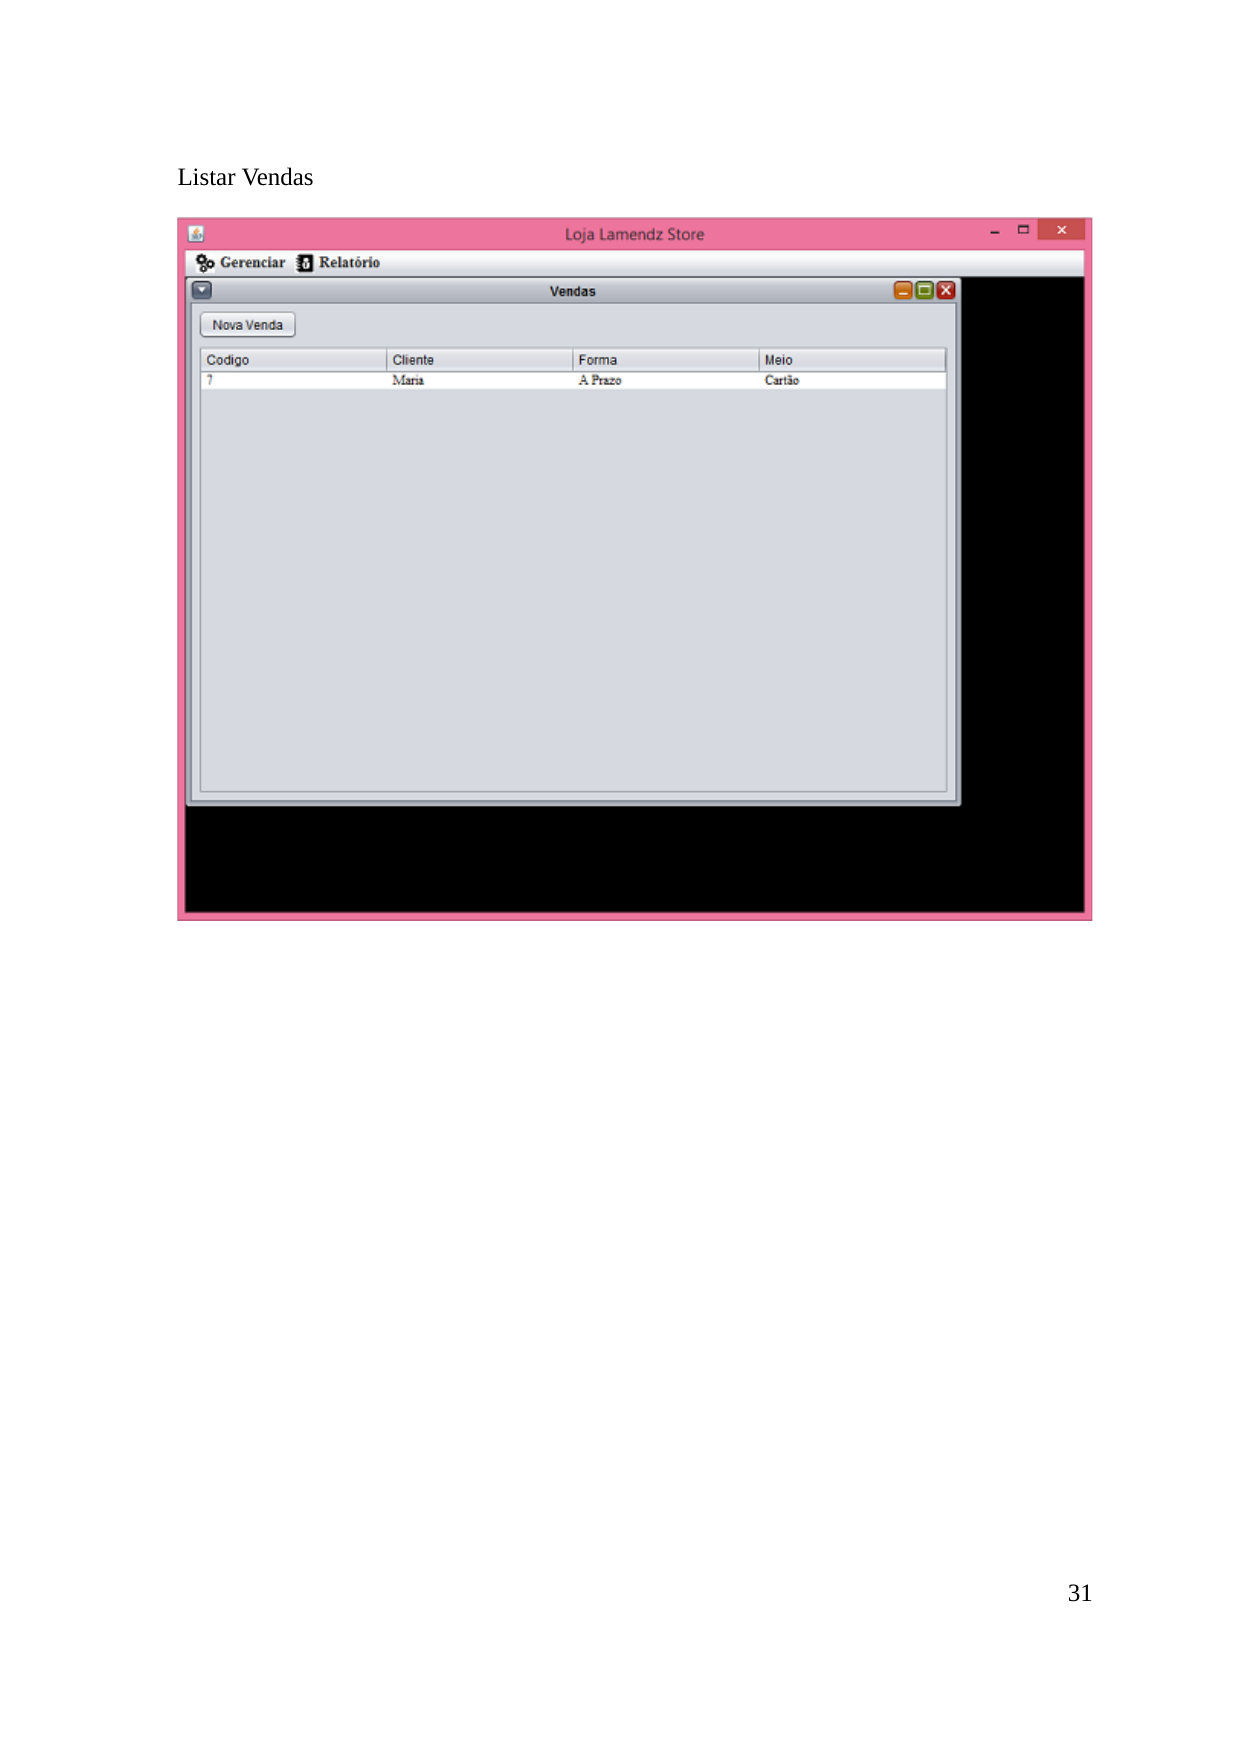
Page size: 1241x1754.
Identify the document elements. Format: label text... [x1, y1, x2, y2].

picture [177, 217, 1093, 921]
subtitle Listar Vendas [177, 162, 1093, 191]
